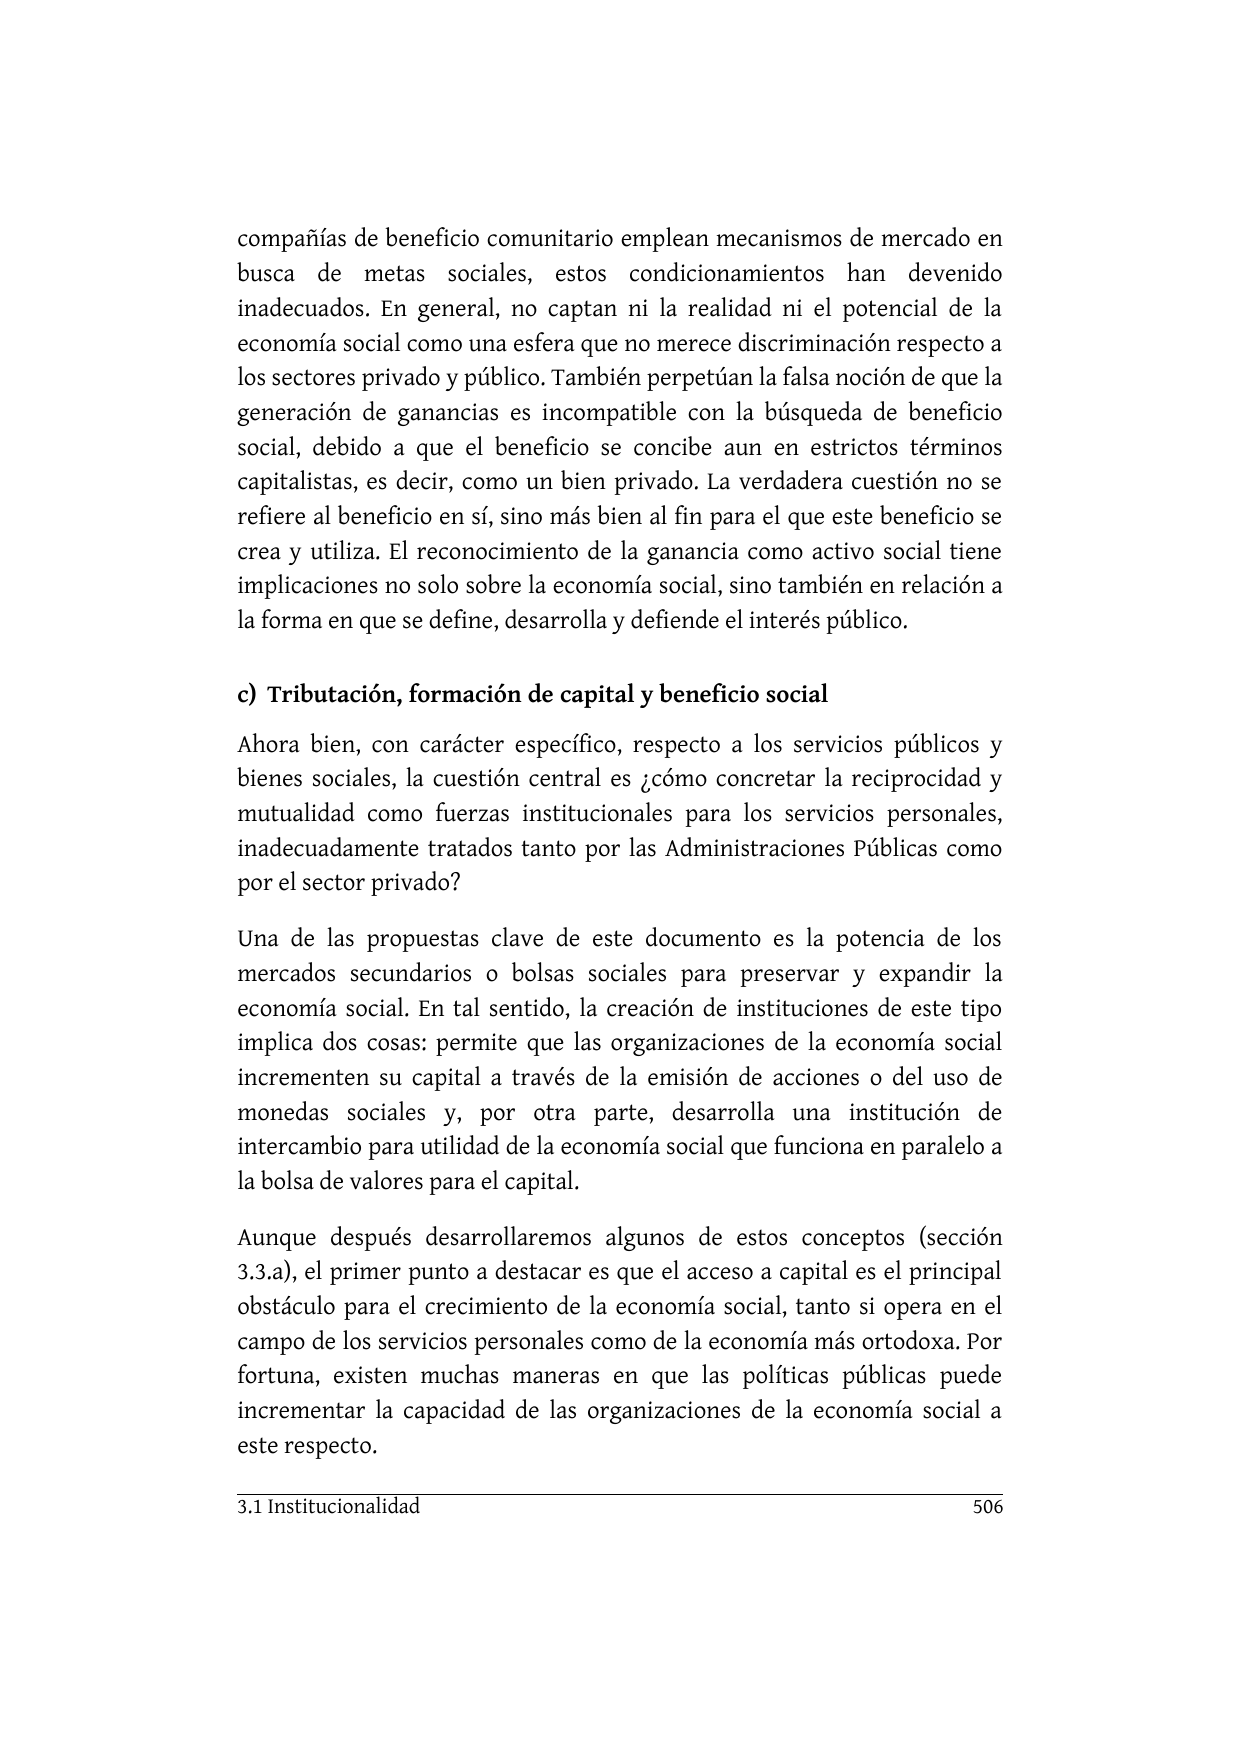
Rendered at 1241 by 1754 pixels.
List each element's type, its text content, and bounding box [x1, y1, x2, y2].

text Una de las propuestas clave de este documento es la potencia de los mercados secundarios o bolsas sociales para preservar y expandir la economía social. En tal sentido, la creación de instituciones de este tipo implica dos cosas: permite que las organizaciones de la economía social incrementen su capital a través de la emisión de acciones o del uso de monedas sociales y, por otra parte, desarrolla una institución de intercambio para utilidad de la economía social que funciona en paralelo a la bolsa de valores para el capital. [237, 925, 1003, 1196]
text compañías de beneficio comunitario emplean mecanismos de mercado en busca de metas sociales, estos condicionamientos han devenido inadecuados. En general, no captan ni la realidad ni el potencial de la economía social como una esfera que no merece discriminación respecto a los sectores privado y público. También perpetúan la falsa noción de que la generación de ganancias es incompatible con la búsqueda de beneficio social, debido a que el beneficio se concibe aun en estrictos términos capitalistas, es decir, como un bien privado. La verdadera cuestión no se refiere al beneficio en sí, sino más bien al fin para el que este beneficio se crea y utiliza. El reconocimiento de la ganancia como activo social tiene implicaciones no solo sobre la economía social, sino también en relación a la forma en que se define, desarrolla y defiende el interés público. [237, 225, 1003, 636]
subtitle Tributación, formación de capital y beneficio social [237, 680, 1003, 709]
text Aunque después desarrollaremos algunos de estos conceptos (sección 3.3.a), el primer punto a destacar es que el acceso a capital es el principal obstáculo para el crecimiento de la economía social, tanto si opera en el campo de los servicios personales como de la economía más ortodoxa. Por fortuna, existen muchas maneras en que las políticas públicas puede incrementar la capacidad de las organizaciones de la economía social a este respecto. [237, 1223, 1003, 1460]
text Ahora bien, con carácter específico, respecto a los servicios públicos y bienes sociales, la cuestión central es ¿cómo concretar la reciprocidad y mutualidad como fuerzas institucionales para los servicios personales, inadecuadamente tratados tanto por las Administraciones Públicas como por el sector privado? [237, 730, 1003, 898]
